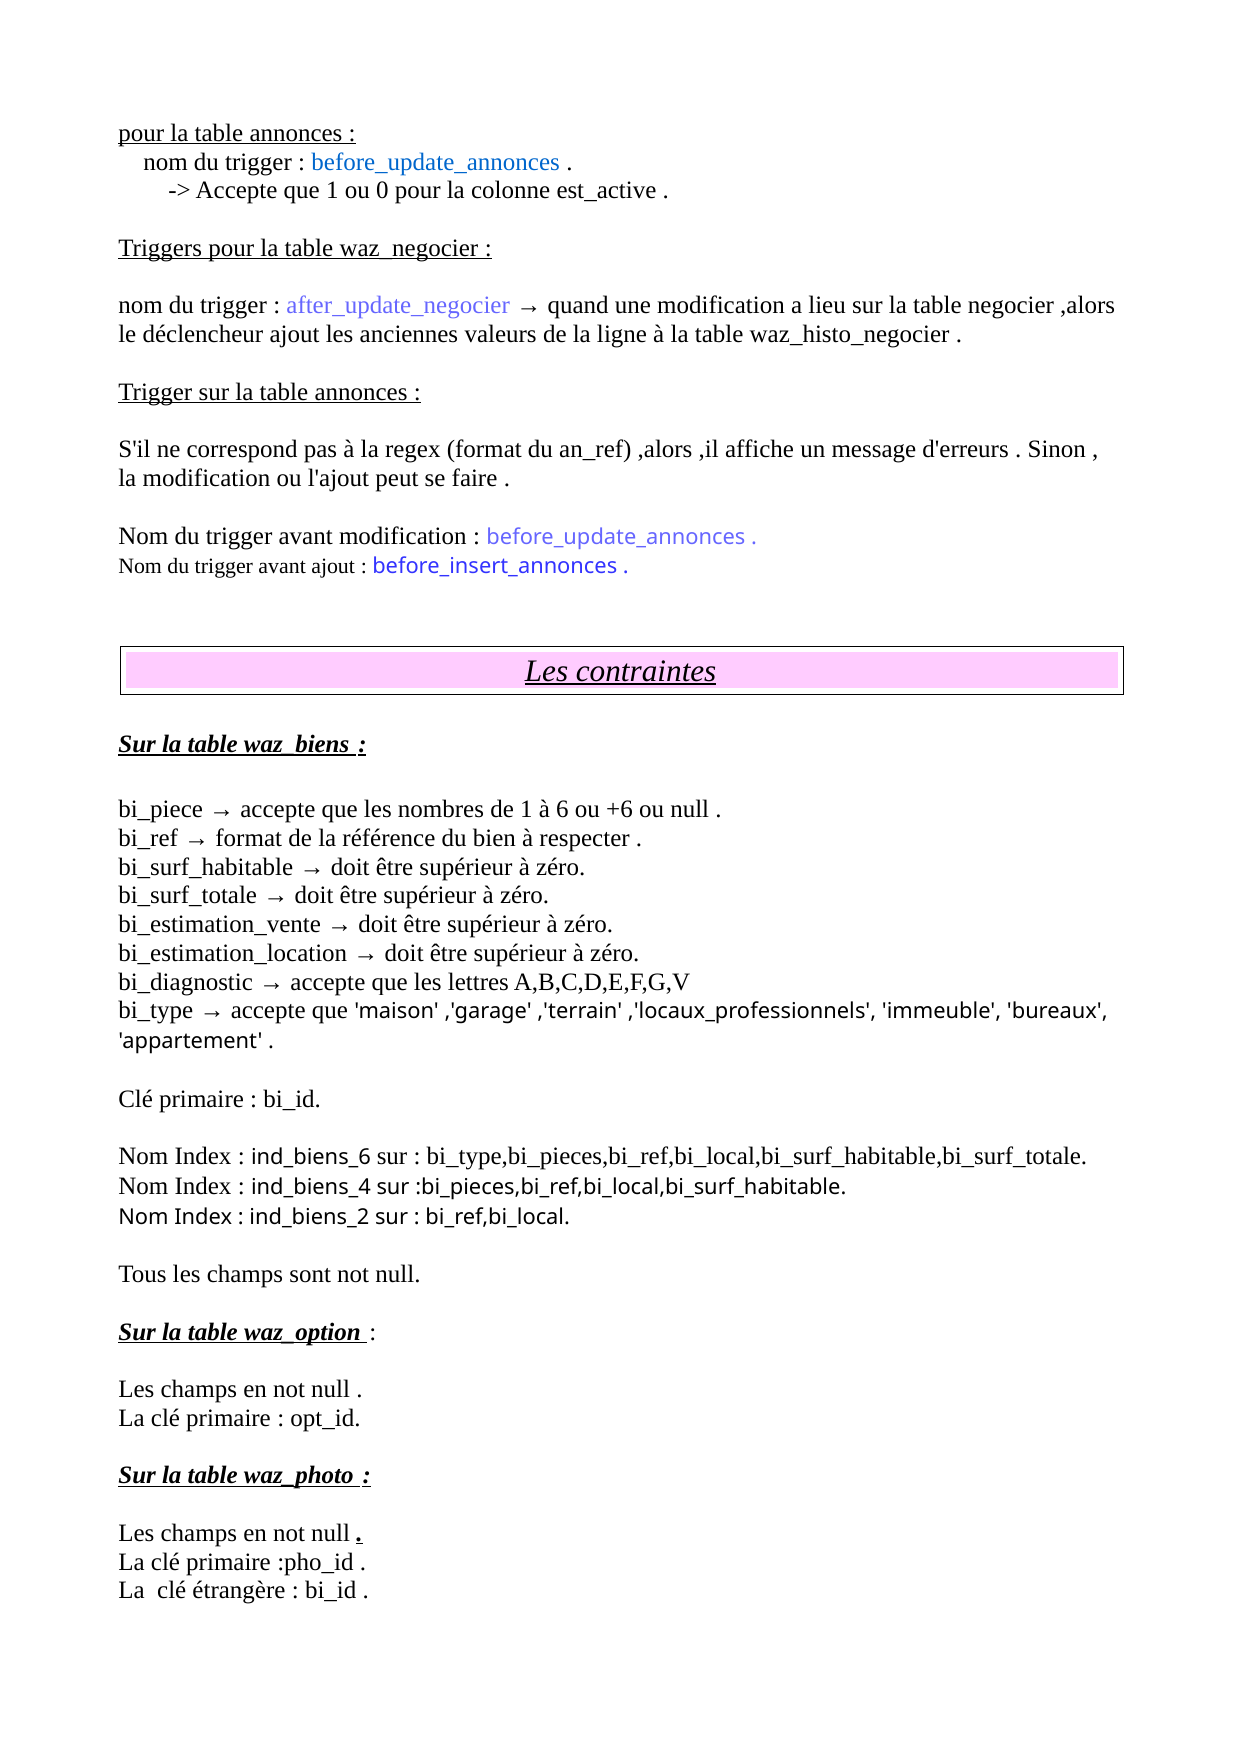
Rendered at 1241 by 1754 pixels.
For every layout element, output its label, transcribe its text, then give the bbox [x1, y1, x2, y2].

text Nom du trigger avant ajout : before_insert_annonces . [118, 550, 1122, 580]
text Sur la table waz_option : [118, 1317, 1122, 1346]
text bi_ref → format de la référence du bien à respecter . [118, 823, 1122, 852]
text La clé primaire : opt_id. [118, 1403, 1122, 1432]
text pour la table annonces : [118, 118, 1122, 147]
text bi_type → accepte que 'maison' ,'garage' ,'terrain' ,'locaux_professionnels', 'immeuble', 'bureaux', 'appartement' . [118, 995, 1122, 1055]
text S'il ne correspond pas à la regex (format du an_ref) ,alors ,il affiche un message d'erreurs . Sinon , la modification ou l'ajout peut se faire . [118, 434, 1122, 492]
text Trigger sur la table annonces : [118, 377, 1122, 406]
text Nom du trigger avant modification : before_update_annonces . [118, 521, 1122, 550]
text Clé primaire : bi_id. [118, 1084, 1122, 1112]
text nom du trigger : before_update_annonces . [118, 147, 1122, 176]
text bi_surf_habitable → doit être supérieur à zéro. [118, 852, 1122, 880]
table_header Les contraintes [121, 647, 1123, 693]
text Les champs en not null . [118, 1374, 1122, 1403]
text Tous les champs sont not null. [118, 1259, 1122, 1288]
text bi_surf_totale → doit être supérieur à zéro. [118, 880, 1122, 909]
text Nom Index : ind_biens_6 sur : bi_type,bi_pieces,bi_ref,bi_local,bi_surf_habitable,bi_surf_totale. [118, 1141, 1122, 1171]
text Triggers pour la table waz_negocier : [118, 233, 1122, 262]
text bi_piece → accepte que les nombres de 1 à 6 ou +6 ou null . [118, 794, 1122, 823]
text Nom Index : ind_biens_2 sur : bi_ref,bi_local. [118, 1201, 1122, 1231]
text bi_diagnostic → accepte que les lettres A,B,C,D,E,F,G,V [118, 967, 1122, 995]
text Sur la table waz_photo : [118, 1461, 1122, 1489]
text Sur la table waz_biens : [118, 729, 1122, 758]
text La clé étrangère : bi_id . [118, 1576, 1122, 1604]
text nom du trigger : after_update_negocier → quand une modification a lieu sur la table negocier ,alors le déclencheur ajout les anciennes valeurs de la ligne à la table waz_histo_negocier . [118, 291, 1122, 348]
text bi_estimation_location → doit être supérieur à zéro. [118, 938, 1122, 967]
text -> Accepte que 1 ou 0 pour la colonne est_active . [118, 176, 1122, 204]
text Nom Index : ind_biens_4 sur :bi_pieces,bi_ref,bi_local,bi_surf_habitable. [118, 1171, 1122, 1201]
text bi_estimation_vente → doit être supérieur à zéro. [118, 909, 1122, 938]
text Les champs en not null . [118, 1518, 1122, 1547]
text La clé primaire :pho_id . [118, 1547, 1122, 1576]
